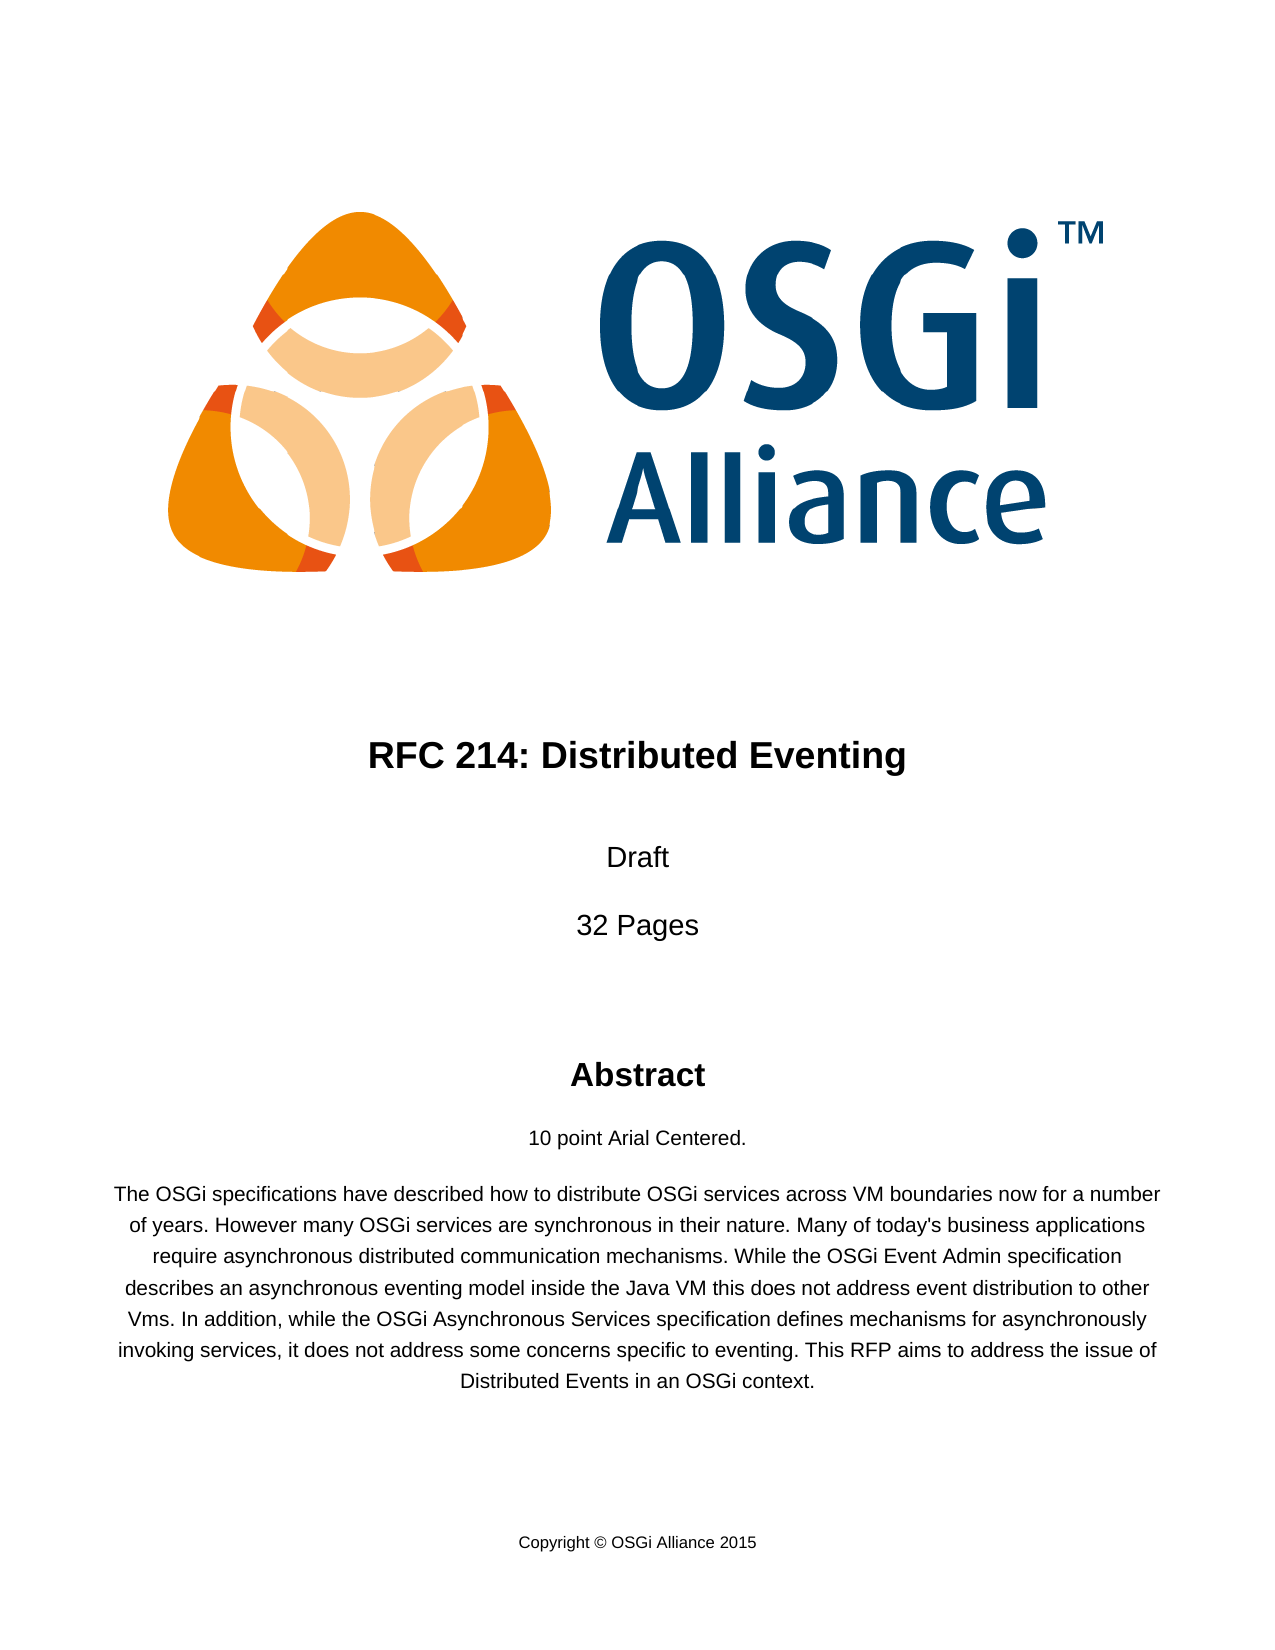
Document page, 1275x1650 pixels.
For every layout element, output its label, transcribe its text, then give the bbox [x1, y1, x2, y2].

title Draft 31 Pages [112, 841, 1162, 941]
title RFC 214: Distributed Eventing [112, 733, 1162, 776]
text The OSGi specifications have described how to distribute OSGi services across VM boundaries now for a number of years. However many OSGi services are synchronous in their nature. Many of today's business applications require asynchronous distributed communication mechanisms. While the OSGi Event Admin specification describes an asynchronous eventing model inside the Java VM this does not address event distribution to other Vms. In addition, while the OSGi Asynchronous Services specification defines mechanisms for asynchronously invoking services, it does not address some concerns specific to eventing. This RFP aims to address the issue of Distributed Events in an OSGi context. [112, 1174, 1162, 1393]
picture [112, 158, 1163, 626]
text 10 point Arial Centered. [112, 1118, 1162, 1149]
text Abstract [112, 1055, 1162, 1093]
